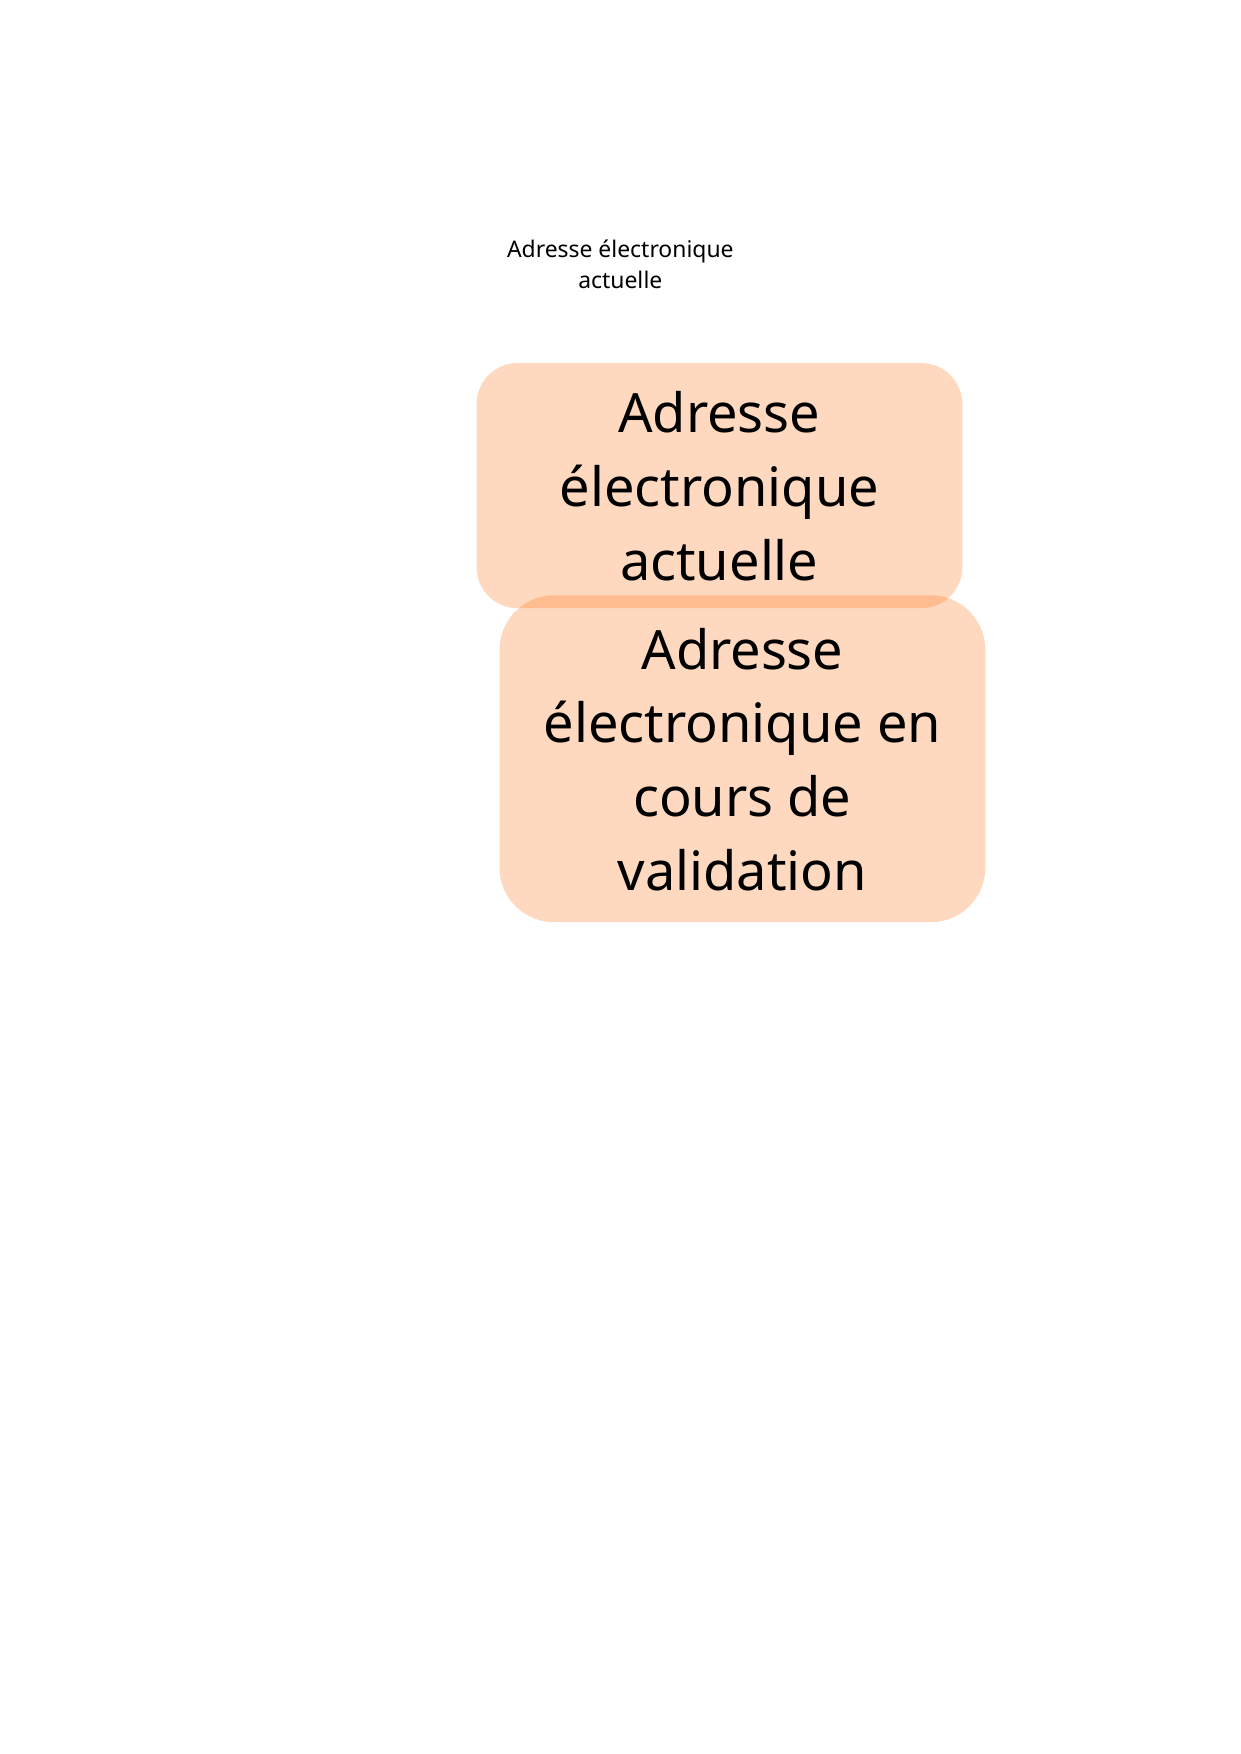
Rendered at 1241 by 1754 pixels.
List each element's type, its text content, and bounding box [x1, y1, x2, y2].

text Adresse électronique [118, 233, 1122, 264]
text actuelle [118, 264, 1122, 296]
